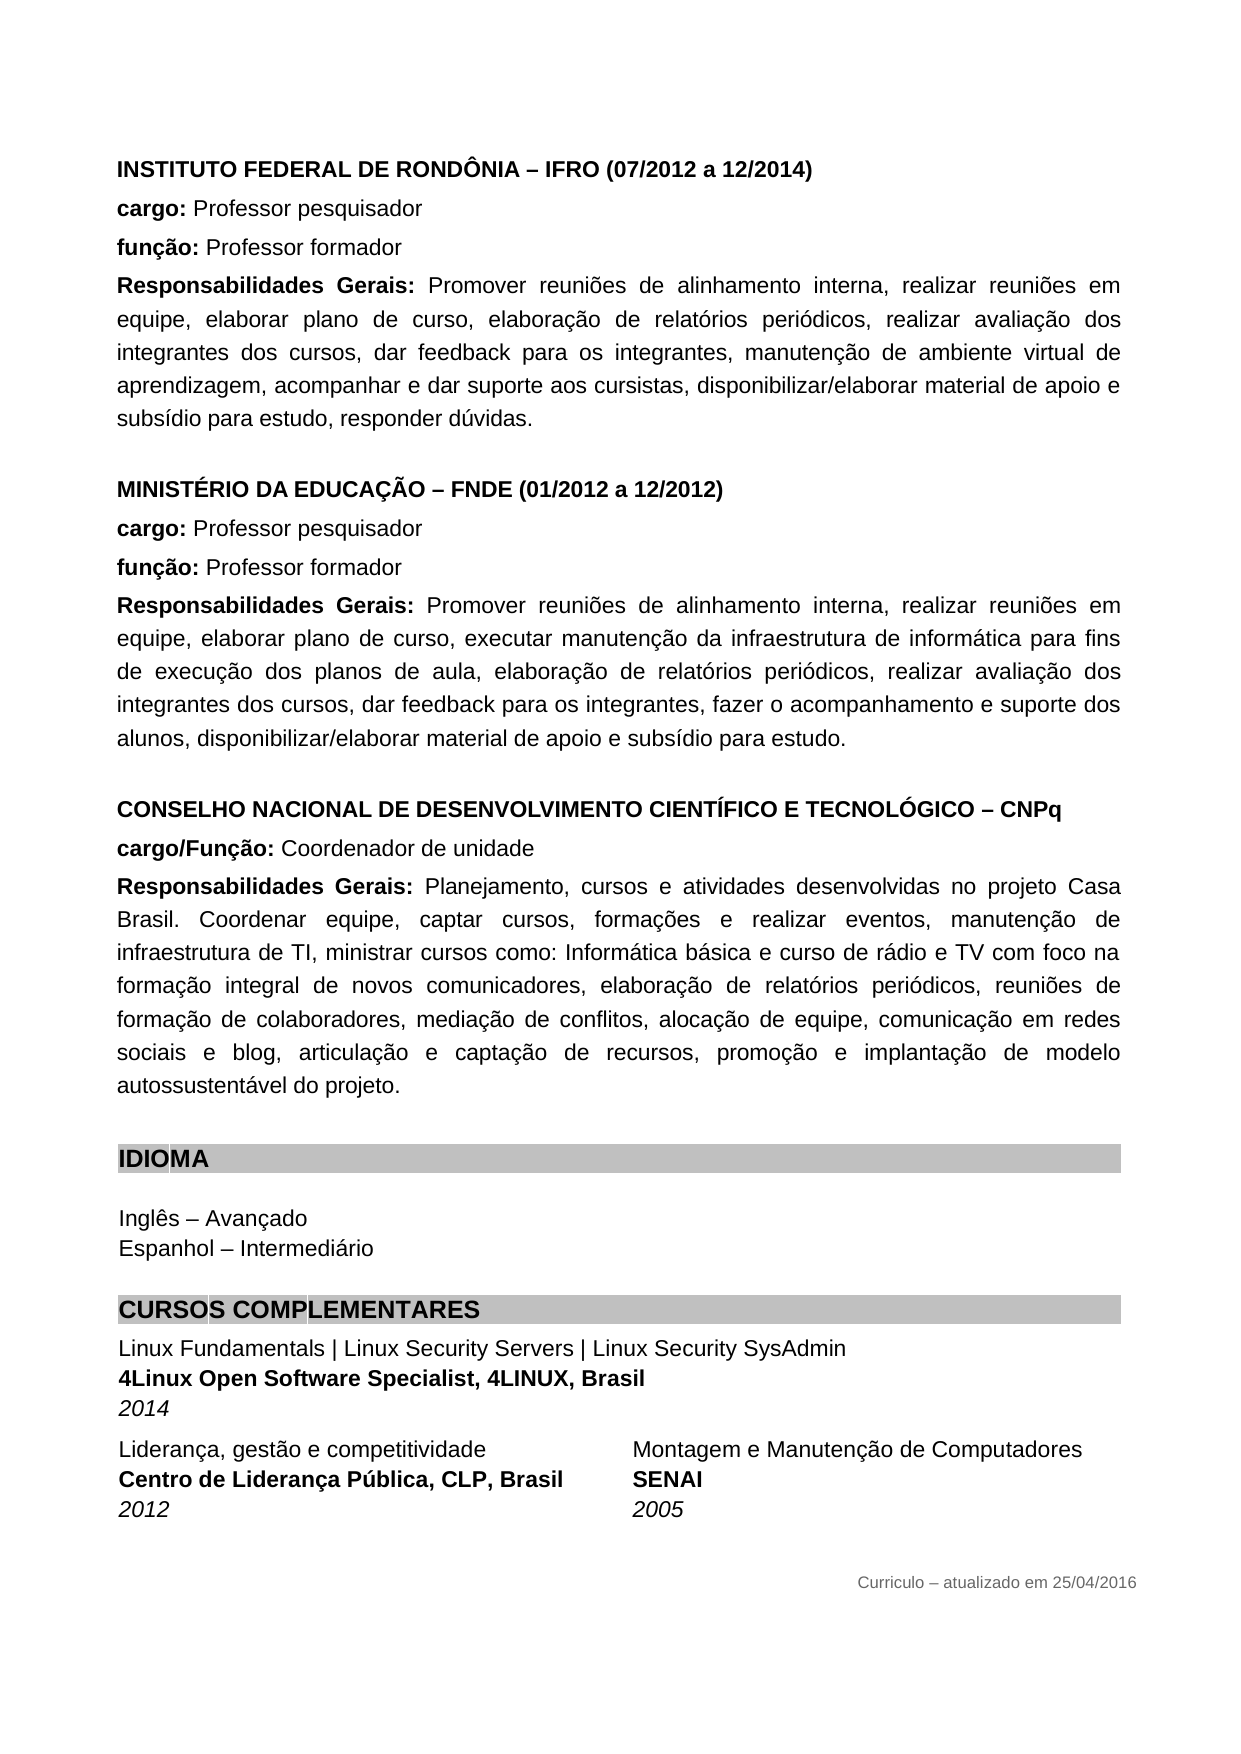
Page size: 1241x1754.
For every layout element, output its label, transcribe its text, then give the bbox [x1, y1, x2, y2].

text Inglês – Avançado [118, 1205, 651, 1231]
text função: Professor formador [117, 553, 1122, 580]
text MINISTÉRIO DA EDUCAÇÃO – FNDE (01/2012 a 12/2012) [117, 476, 1122, 502]
text cargo: Professor pesquisador [117, 195, 1122, 221]
text Linux Fundamentals | Linux Security Servers | Linux Security SysAdmin [118, 1335, 1134, 1361]
text cargo: Professor pesquisador [117, 515, 1122, 541]
text 2014 [118, 1395, 1134, 1421]
text função: Professor formador [117, 234, 1122, 260]
table_header Montagem e Manutenção de Computadores SENAI 2005 [620, 1436, 1134, 1522]
table_header Liderança, gestão e competitividade Centro de Liderança Pública, CLP, Brasil 2012 [106, 1436, 620, 1522]
text CURSOS COMPLEMENTARES [118, 1295, 1134, 1324]
text Responsabilidades Gerais: Promover reuniões de alinhamento interna, realizar reuniões em equipe, elaborar plano de curso, elaboração de relatórios periódicos, realizar avaliação dos integrantes dos cursos, dar feedback para os integrantes, manutenção de ambiente virtual de aprendizagem, acompanhar e dar suporte aos cursistas, disponibilizar/elaborar material de apoio e subsídio para estudo, responder dúvidas. [117, 272, 1122, 431]
text IDIOMA [118, 1144, 1134, 1173]
text Responsabilidades Gerais: Promover reuniões de alinhamento interna, realizar reuniões em equipe, elaborar plano de curso, executar manutenção da infraestrutura de informática para fins de execução dos planos de aula, elaboração de relatórios periódicos, realizar avaliação dos integrantes dos cursos, dar feedback para os integrantes, fazer o acompanhamento e suporte dos alunos, disponibilizar/elaborar material de apoio e subsídio para estudo. [117, 592, 1122, 751]
text cargo/Função: Coordenador de unidade [117, 834, 1122, 861]
text Espanhol – Intermediário [118, 1235, 651, 1261]
text CONSELHO NACIONAL DE DESENVOLVIMENTO CIENTÍFICO E TECNOLÓGICO – CNPq [117, 796, 1122, 822]
text INSTITUTO FEDERAL DE RONDÔNIA – IFRO (07/2012 a 12/2014) [117, 156, 1122, 183]
text 4Linux Open Software Specialist, 4LINUX, Brasil [118, 1365, 1134, 1391]
text Responsabilidades Gerais: Planejamento, cursos e atividades desenvolvidas no projeto Casa Brasil. Coordenar equipe, captar cursos, formações e realizar eventos, manutenção de infraestrutura de TI, ministrar cursos como: Informática básica e curso de rádio e TV com foco na formação integral de novos comunicadores, elaboração de relatórios periódicos, reuniões de formação de colaboradores, mediação de conflitos, alocação de equipe, comunicação em redes sociais e blog, articulação e captação de recursos, promoção e implantação de modelo autossustentável do projeto. [117, 873, 1122, 1098]
